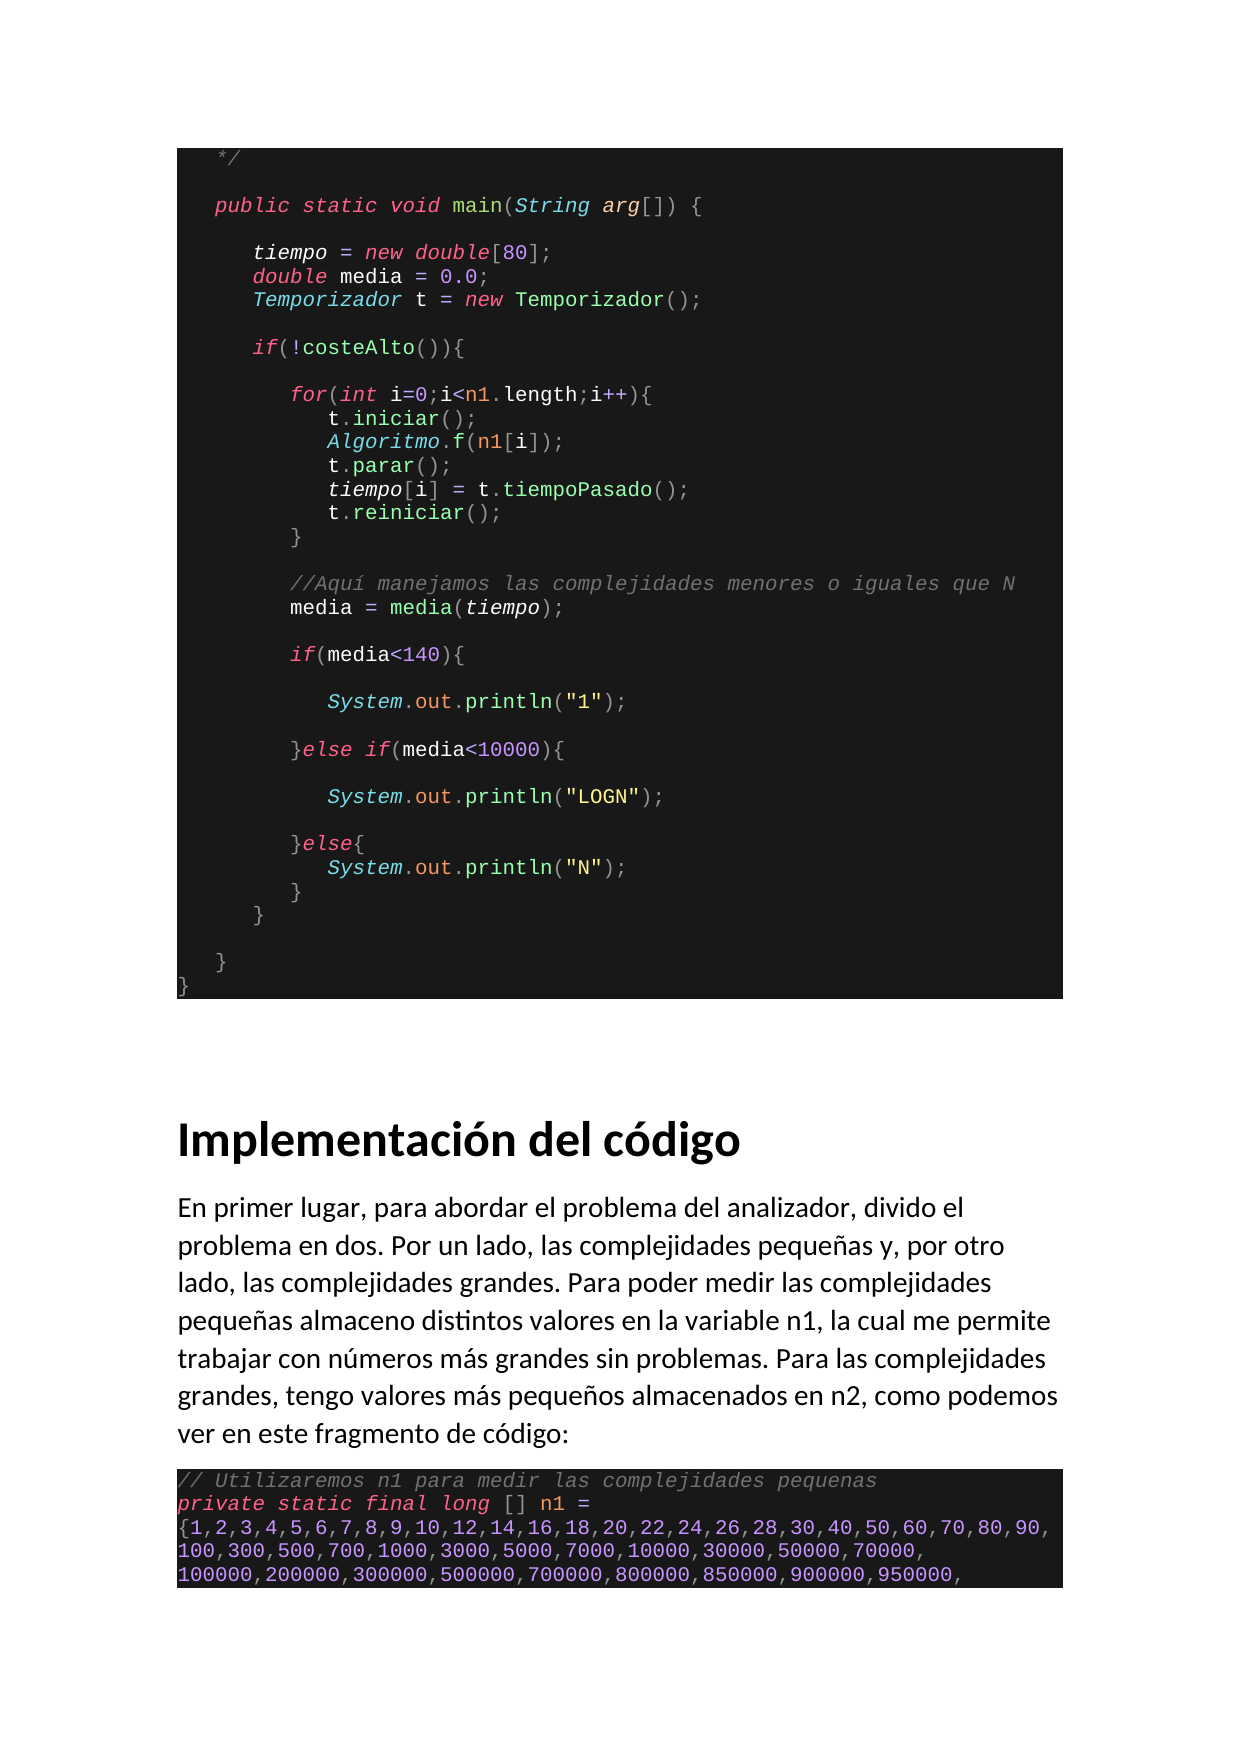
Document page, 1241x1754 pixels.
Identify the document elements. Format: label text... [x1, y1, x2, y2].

text */ public static void main(String arg[]) { tiempo = new double[80]; double media = 0.0; Temporizador t = new Temporizador(); if(!costeAlto()){ for(int i=0;i<n1.length;i++){ t.iniciar(); Algoritmo.f(n1[i]); t.parar(); tiempo[i] = t.tiempoPasado(); t.reiniciar(); } //Aquí manejamos las complejidades menores o iguales que N media = media(tiempo); if(media<140){ System.out.println("1"); }else if(media<10000){ System.out.println("LOGN"); }else{ System.out.println("N"); } } } } [177, 148, 1063, 999]
text Implementación del código [177, 1108, 1063, 1169]
text // Utilizaremos n1 para medir las complejidades pequenas private static final long [] n1 = {1,2,3,4,5,6,7,8,9,10,12,14,16,18,20,22,24,26,28,30,40,50,60,70,80,90,100,300,500,700,1000,3000,5000,7000,10000,30000,50000,70000, 100000,200000,300000,500000,700000,800000,850000,900000,950000, [177, 1469, 1063, 1588]
text En primer lugar, para abordar el problema del analizador, divido el problema en dos. Por un lado, las complejidades pequeñas y, por otro lado, las complejidades grandes. Para poder medir las complejidades pequeñas almaceno distintos valores en la variable n1, la cual me permite trabajar con números más grandes sin problemas. Para las complejidades grandes, tengo valores más pequeños almacenados en n2, como podemos ver en este fragmento de código: [177, 1189, 1063, 1451]
